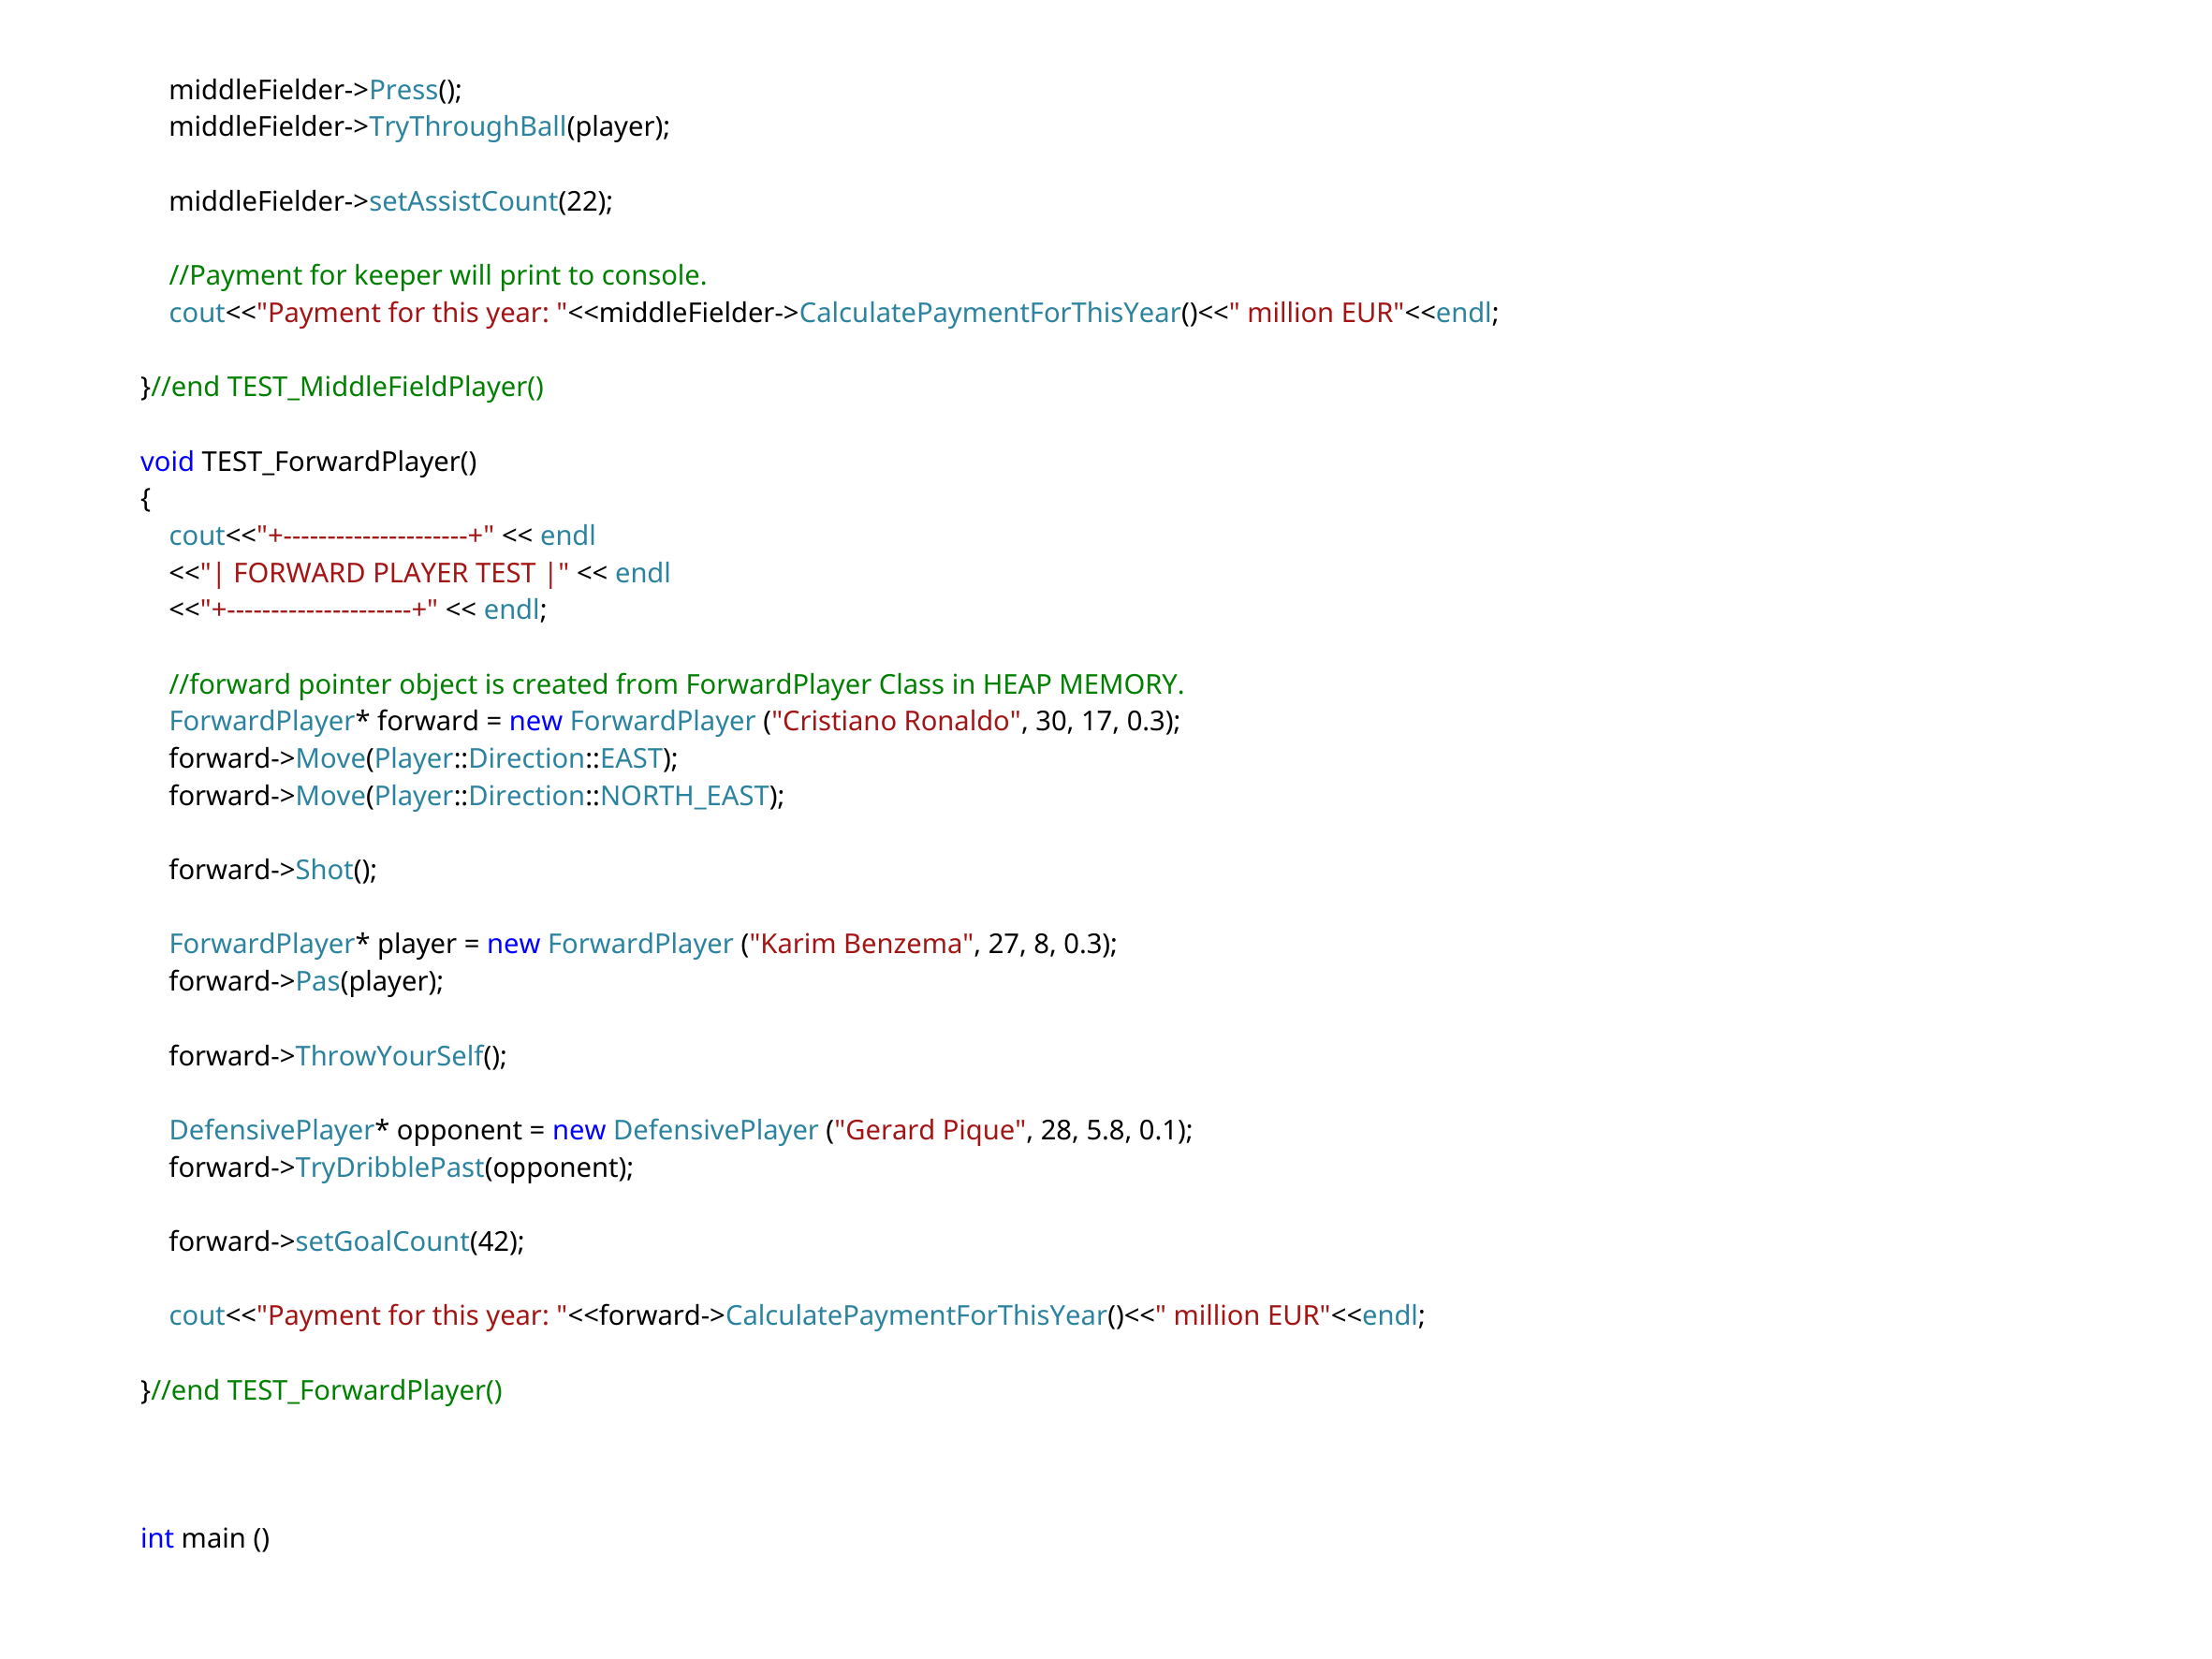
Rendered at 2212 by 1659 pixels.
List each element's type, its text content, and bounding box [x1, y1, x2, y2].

text <<"| FORWARD PLAYER TEST |" << endl [140, 553, 2071, 591]
text int main () [140, 1520, 2071, 1556]
text middleFielder->TryThroughBall(player); [140, 108, 2071, 144]
text ForwardPlayer* player = new ForwardPlayer ("Karim Benzema", 27, 8, 0.3); [140, 925, 2071, 962]
text cout<<"Payment for this year: "<<forward->CalculatePaymentForThisYear()<<" million EUR"<<endl; [140, 1297, 2071, 1333]
text cout<<"+---------------------+" << endl [140, 516, 2071, 553]
text cout<<"Payment for this year: "<<middleFielder->CalculatePaymentForThisYear()<<" million EUR"<<endl; [140, 293, 2071, 330]
text //Payment for keeper will print to console. [140, 256, 2071, 293]
text middleFielder->setAssistCount(22); [140, 182, 2071, 219]
text middleFielder->Press(); [140, 70, 2071, 108]
text forward->TryDribblePast(opponent); [140, 1148, 2071, 1185]
text forward->Pas(player); [140, 962, 2071, 999]
text forward->Move(Player::Direction::NORTH_EAST); [140, 776, 2071, 814]
text //forward pointer object is created from ForwardPlayer Class in HEAP MEMORY. [140, 665, 2071, 702]
text void TEST_ForwardPlayer() [140, 442, 2071, 479]
text ForwardPlayer* forward = new ForwardPlayer ("Cristiano Ronaldo", 30, 17, 0.3); [140, 702, 2071, 739]
text }//end TEST_ForwardPlayer() [140, 1371, 2071, 1408]
text forward->ThrowYourSelf(); [140, 1036, 2071, 1074]
text forward->Shot(); [140, 850, 2071, 888]
text DefensivePlayer* opponent = new DefensivePlayer ("Gerard Pique", 28, 5.8, 0.1); [140, 1110, 2071, 1148]
text forward->Move(Player::Direction::EAST); [140, 739, 2071, 776]
text }//end TEST_MiddleFieldPlayer() [140, 367, 2071, 404]
text { [140, 479, 2071, 516]
text <<"+---------------------+" << endl; [140, 591, 2071, 627]
text forward->setGoalCount(42); [140, 1222, 2071, 1259]
